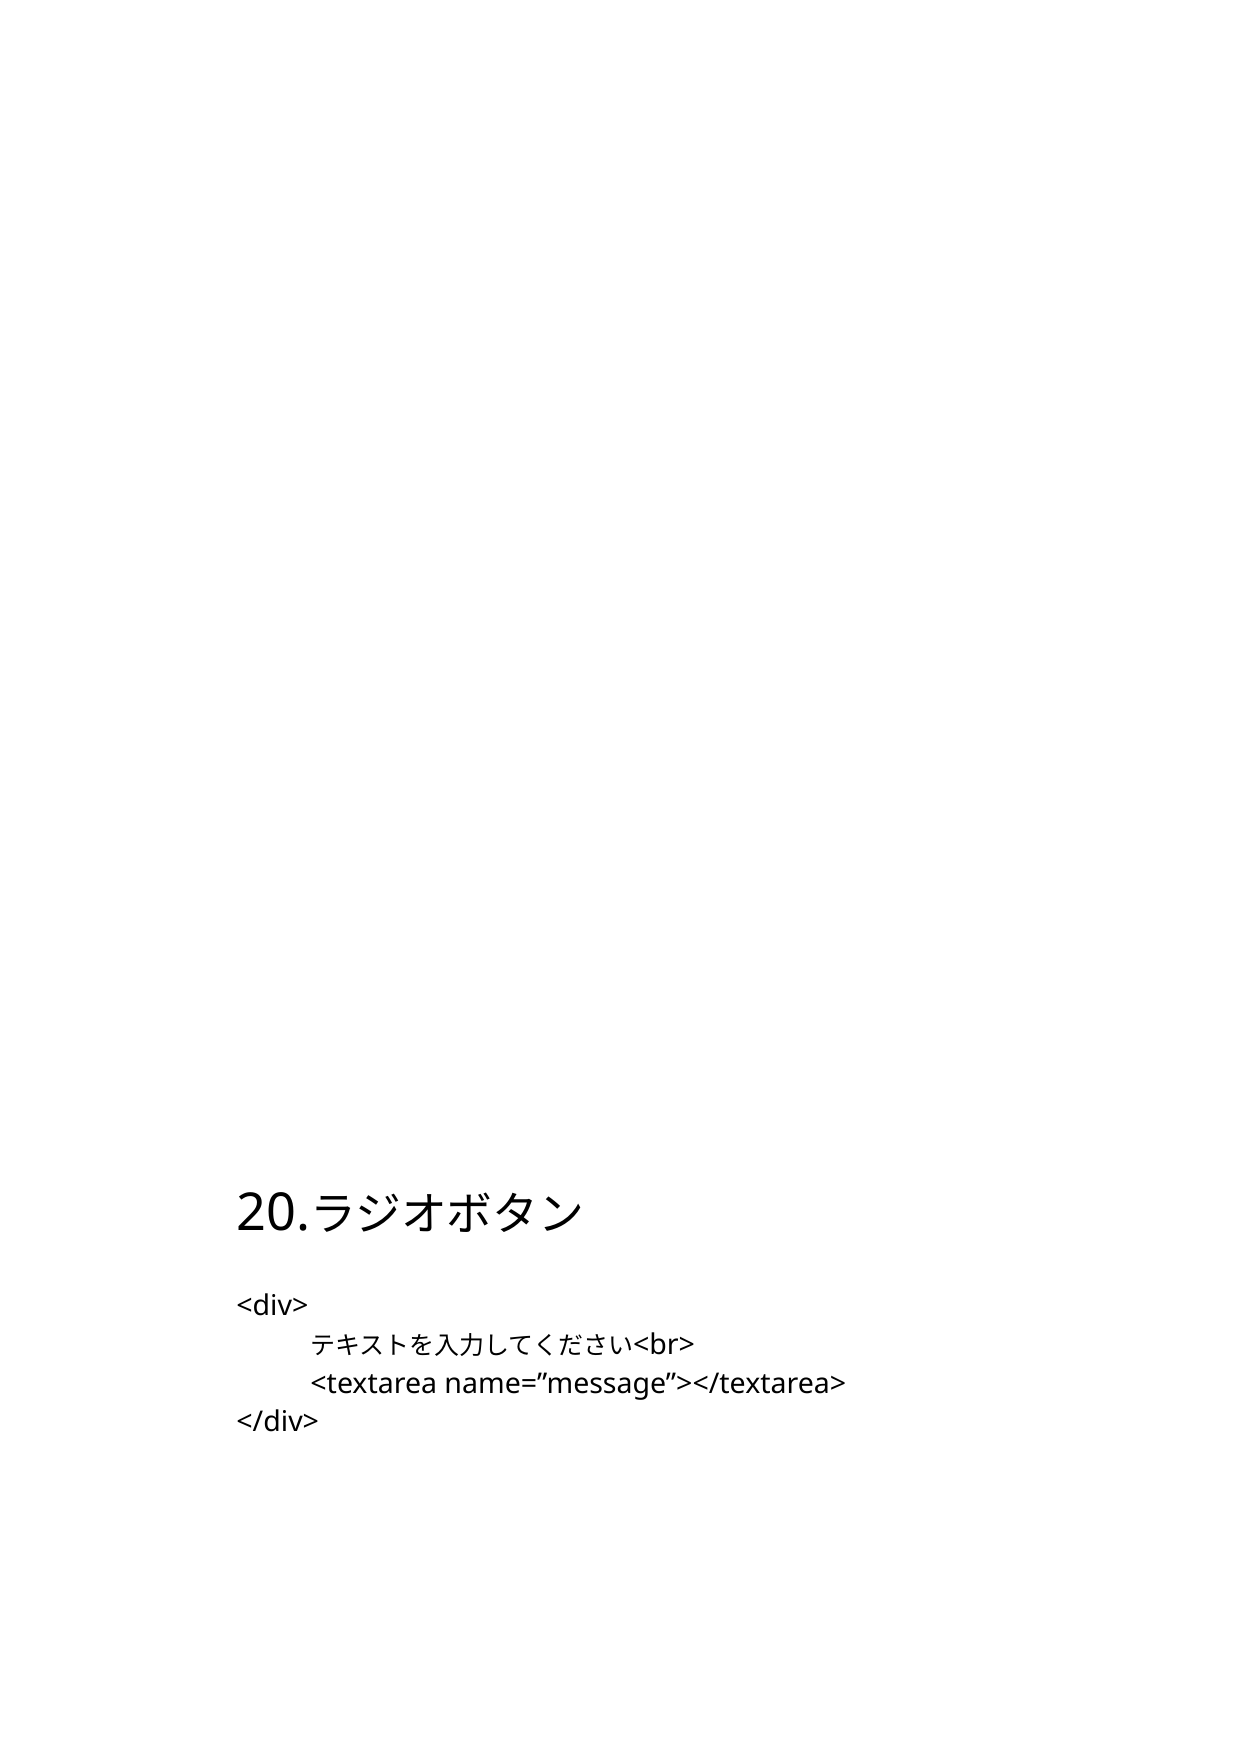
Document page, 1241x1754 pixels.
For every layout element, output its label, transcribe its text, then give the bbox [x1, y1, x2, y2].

text <div> [236, 1285, 1063, 1324]
text テキストを入力してください<br> [236, 1324, 1063, 1362]
text 20.ラジオボタン [236, 1175, 1063, 1246]
text </div> [236, 1401, 1063, 1440]
text <textarea name=”message”></textarea> [236, 1362, 1063, 1401]
